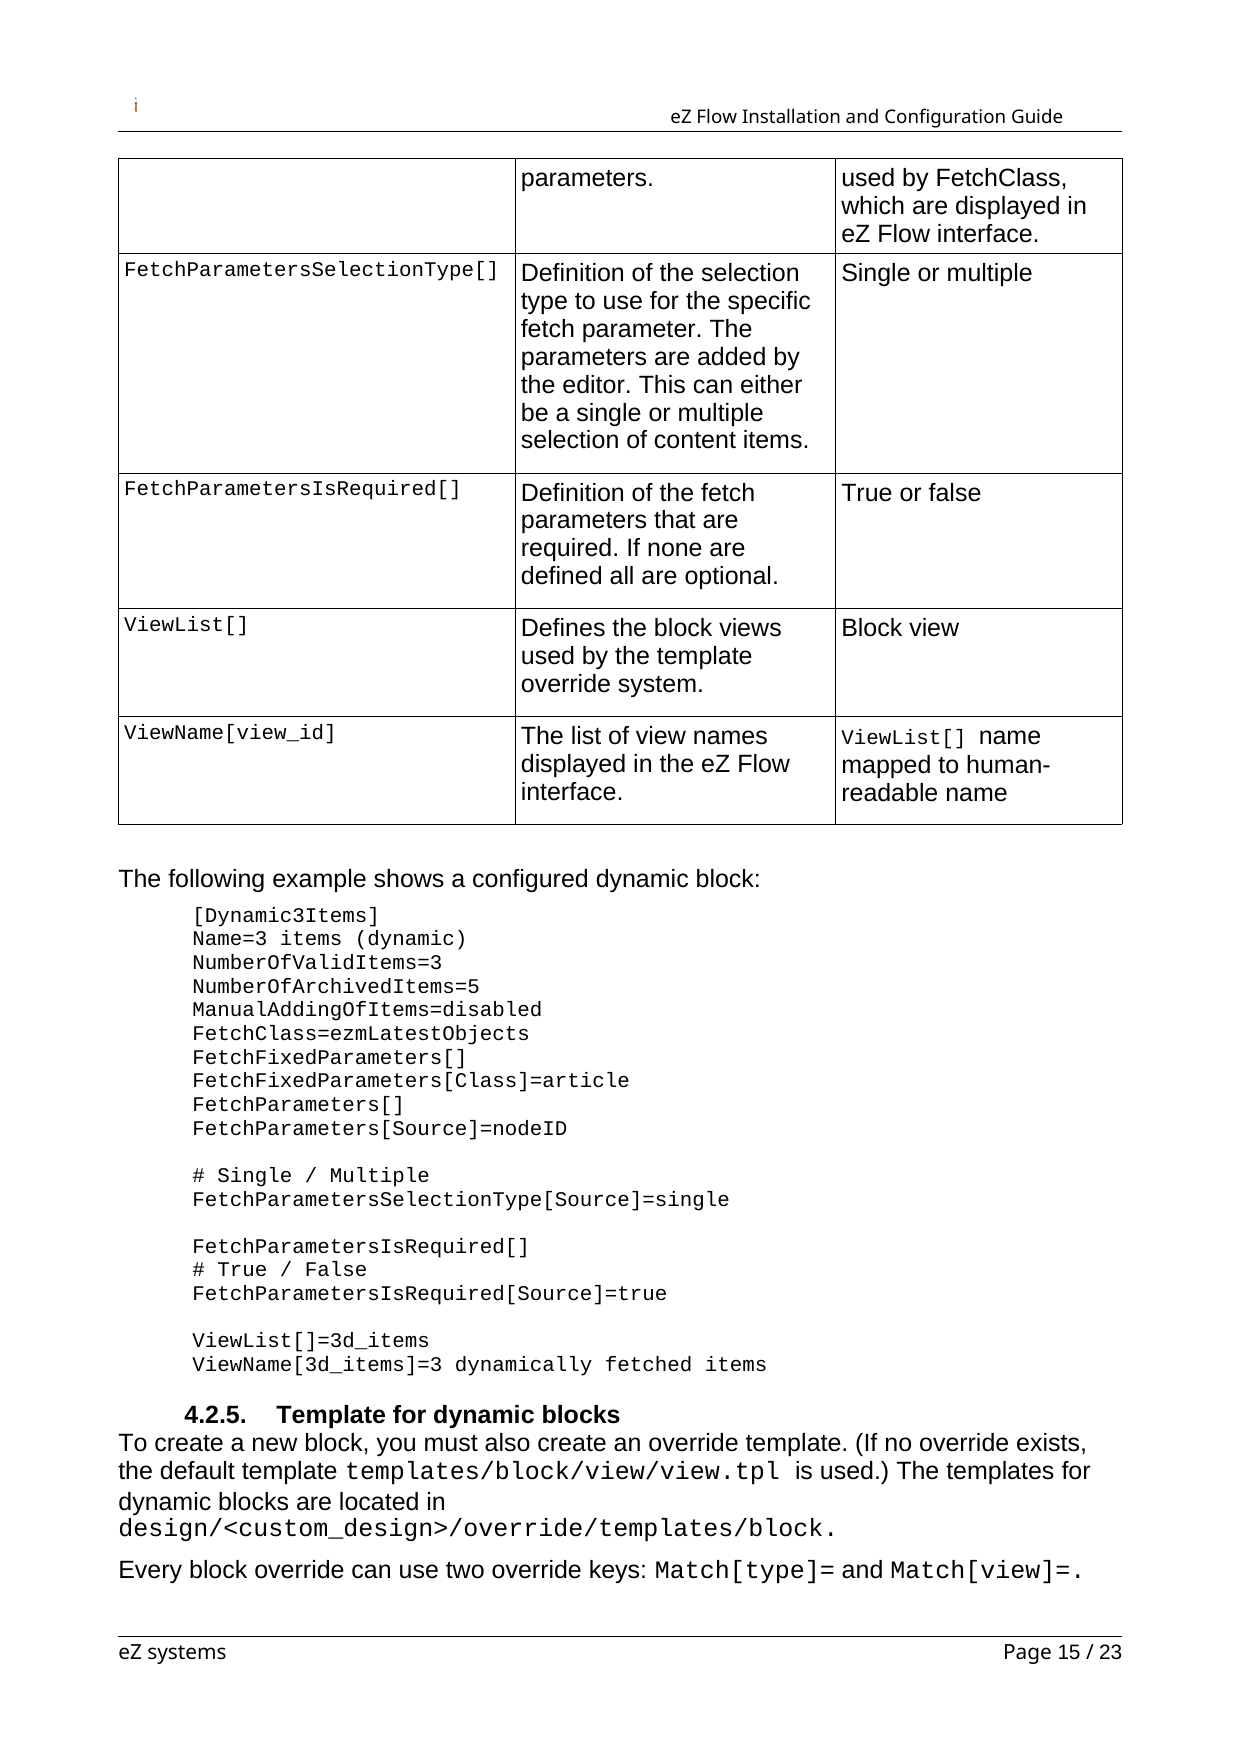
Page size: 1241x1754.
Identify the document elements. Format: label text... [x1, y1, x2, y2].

table_cell ViewList[] name mapped to human-readable name [836, 717, 1122, 824]
table_cell [119, 159, 515, 253]
text # Single / Multiple [192, 1165, 1122, 1188]
text ViewName[3d_items]=3 dynamically fetched items [192, 1354, 1122, 1378]
table_cell Single or multiple [836, 254, 1122, 472]
text FetchFixedParameters[Class]=article [192, 1070, 1122, 1094]
table_cell True or false [836, 474, 1122, 608]
text NumberOfValidItems=3 [192, 952, 1122, 976]
table_cell FetchParametersIsRequired[] [119, 474, 515, 608]
table_cell The list of view names displayed in the eZ Flow interface. [516, 717, 835, 824]
text To create a new block, you must also create an override template. (If no override exists, the default template templates/block/view/view.tpl is used.) The templates for dynamic blocks are located in design/<custom_design>/override/templates/block. [118, 1429, 1122, 1543]
text FetchParameters[Source]=nodeID [192, 1118, 1122, 1141]
text FetchClass=ezmLatestObjects [192, 1023, 1122, 1047]
table_cell parameters. [516, 159, 835, 253]
text NumberOfArchivedItems=5 [192, 976, 1122, 999]
subtitle Template for dynamic blocks [177, 1401, 1122, 1429]
table_cell ViewName[view_id] [119, 717, 515, 824]
table_cell used by FetchClass, which are displayed in eZ Flow interface. [836, 159, 1122, 253]
table_cell FetchParametersSelectionType[] [119, 254, 515, 472]
table_cell Block view [836, 609, 1122, 716]
text The following example shows a configured dynamic block: [118, 864, 1122, 892]
text FetchParameters[] [192, 1094, 1122, 1118]
text ViewList[]=3d_items [192, 1330, 1122, 1354]
text # True / False [192, 1259, 1122, 1283]
table_cell ViewList[] [119, 609, 515, 716]
table_cell Defines the block views used by the template override system. [516, 609, 835, 716]
text FetchParametersIsRequired[] [192, 1236, 1122, 1259]
text Name=3 items (dynamic) [192, 928, 1122, 952]
table_cell Definition of the selection type to use for the specific fetch parameter. The parameters are added by the editor. This can either be a single or multiple selection of content items. [516, 254, 835, 472]
text FetchParametersIsRequired[Source]=true [192, 1283, 1122, 1307]
text FetchParametersSelectionType[Source]=single [192, 1188, 1122, 1212]
text ManualAddingOfItems=disabled [192, 999, 1122, 1023]
table_cell Definition of the fetch parameters that are required. If none are defined all are optional. [516, 474, 835, 608]
text Every block override can use two override keys: Match[type]= and Match[view]=. [118, 1556, 1122, 1586]
text FetchFixedParameters[] [192, 1047, 1122, 1070]
text [Dynamic3Items] [192, 905, 1122, 928]
